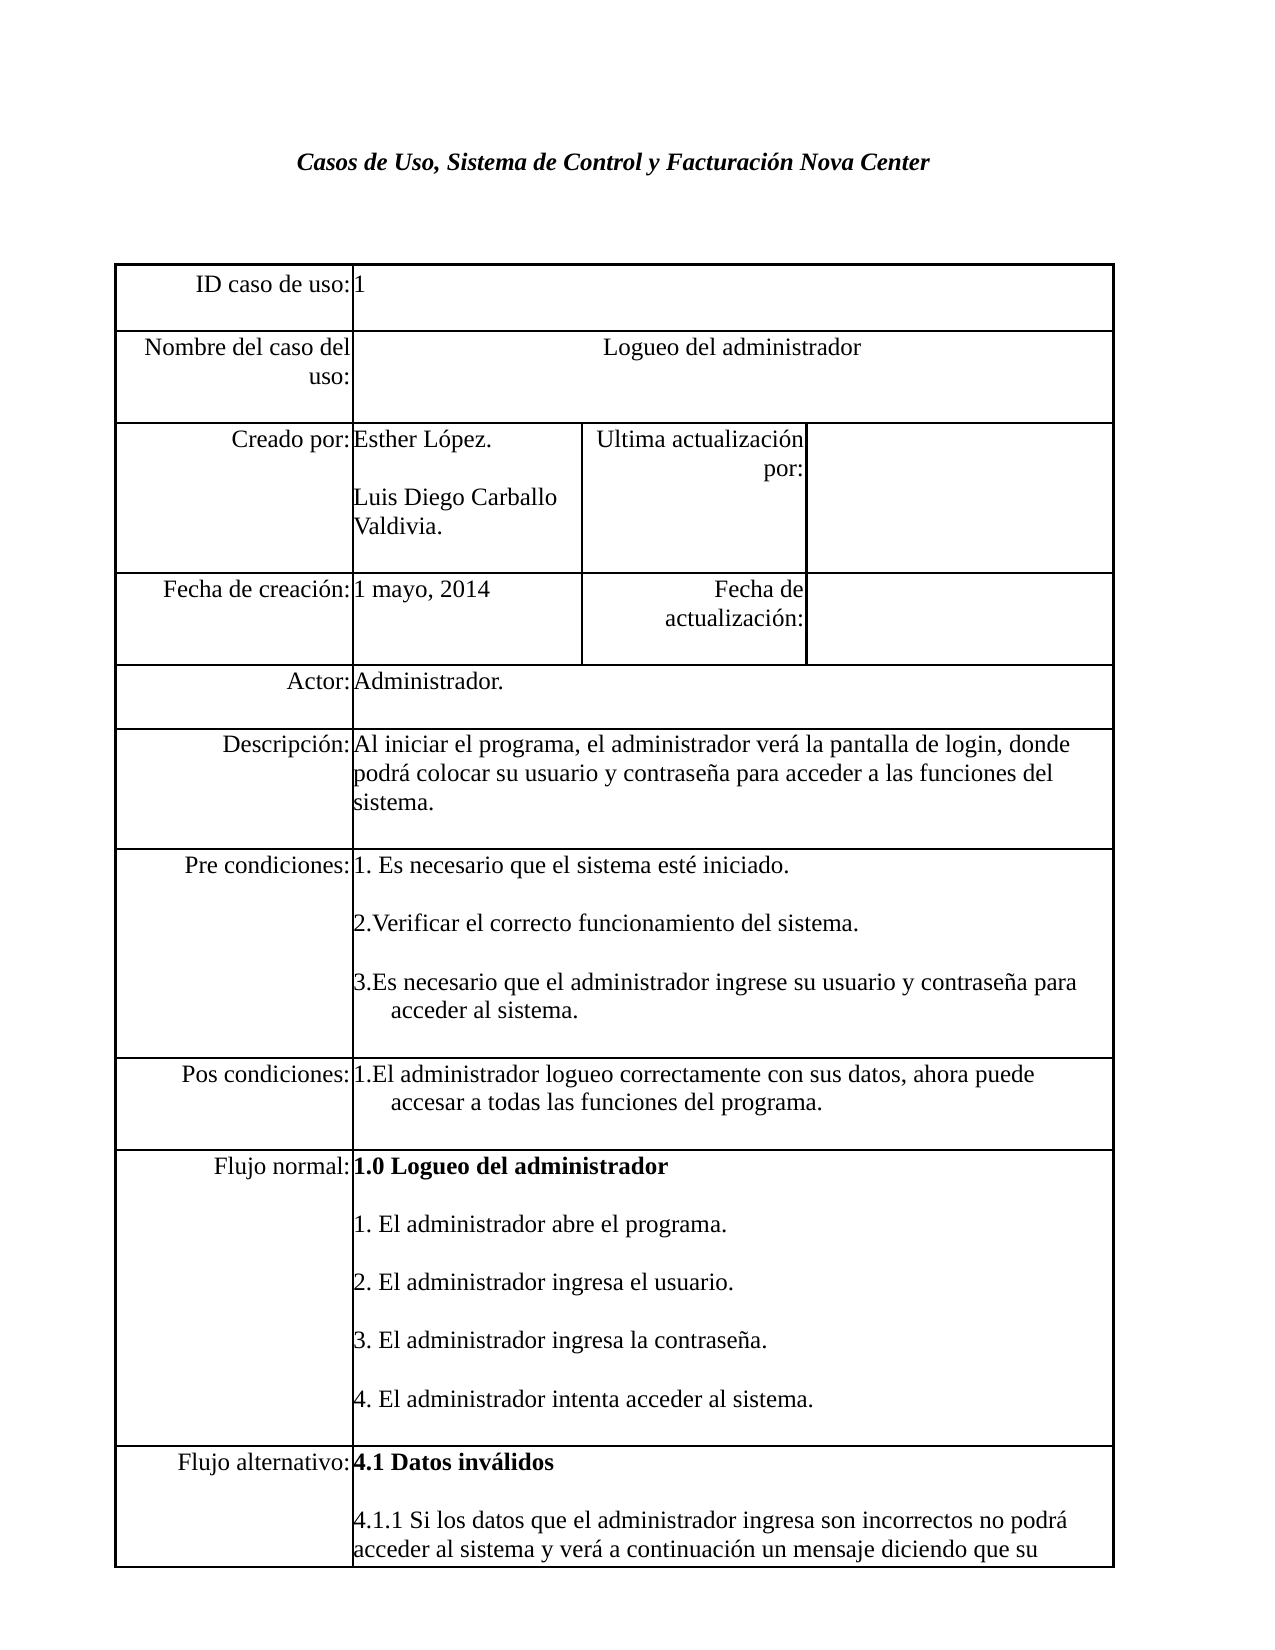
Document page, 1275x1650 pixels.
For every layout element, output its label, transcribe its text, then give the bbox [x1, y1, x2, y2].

table_cell Al iniciar el programa, el administrador verá la pantalla de login, donde podrá colocar su usuario y contraseña para acceder a las funciones del sistema. [354, 730, 1112, 848]
table_cell [808, 424, 1112, 572]
table_cell 1.0 Logueo del administrador 1. El administrador abre el programa. 2. El administrador ingresa el usuario. 3. El administrador ingresa la contraseña. 4. El administrador intenta acceder al sistema. [354, 1151, 1112, 1445]
table_header ID caso de uso: [117, 266, 352, 330]
table_cell 1. Es necesario que el sistema esté iniciado. 2.Verificar el correcto funcionamiento del sistema. 3.Es necesario que el administrador ingrese su usuario y contraseña para acceder al sistema. [354, 850, 1112, 1057]
table_cell Administrador. [354, 666, 1112, 727]
table_cell Actor: [117, 666, 352, 727]
table_cell Logueo del administrador [354, 332, 1112, 422]
table_cell Esther López. Luis Diego Carballo Valdivia. [354, 424, 581, 572]
table_cell Fecha de creación: [117, 574, 352, 664]
table_cell Flujo alternativo: [117, 1447, 352, 1566]
table_cell Ultima actualización por: [583, 424, 805, 572]
table_cell 1 mayo, 2014 [354, 574, 581, 664]
table_cell Fecha de actualización: [583, 574, 805, 664]
table_cell Nombre del caso del uso: [117, 332, 352, 422]
table_cell Pos condiciones: [117, 1059, 352, 1149]
table_cell Creado por: [117, 424, 352, 572]
table_cell Descripción: [117, 730, 352, 848]
table_cell 4.1 Datos inválidos 4.1.1 Si los datos que el administrador ingresa son incorrectos no podrá acceder al sistema y verá a continuación un mensaje diciendo que su [354, 1447, 1112, 1566]
table_cell 1.El administrador logueo correctamente con sus datos, ahora puede accesar a todas las funciones del programa. [354, 1059, 1112, 1149]
table_cell Pre condiciones: [117, 850, 352, 1057]
table_cell [808, 574, 1112, 664]
table_cell Flujo normal: [117, 1151, 352, 1445]
table_header 1 [354, 266, 1112, 330]
